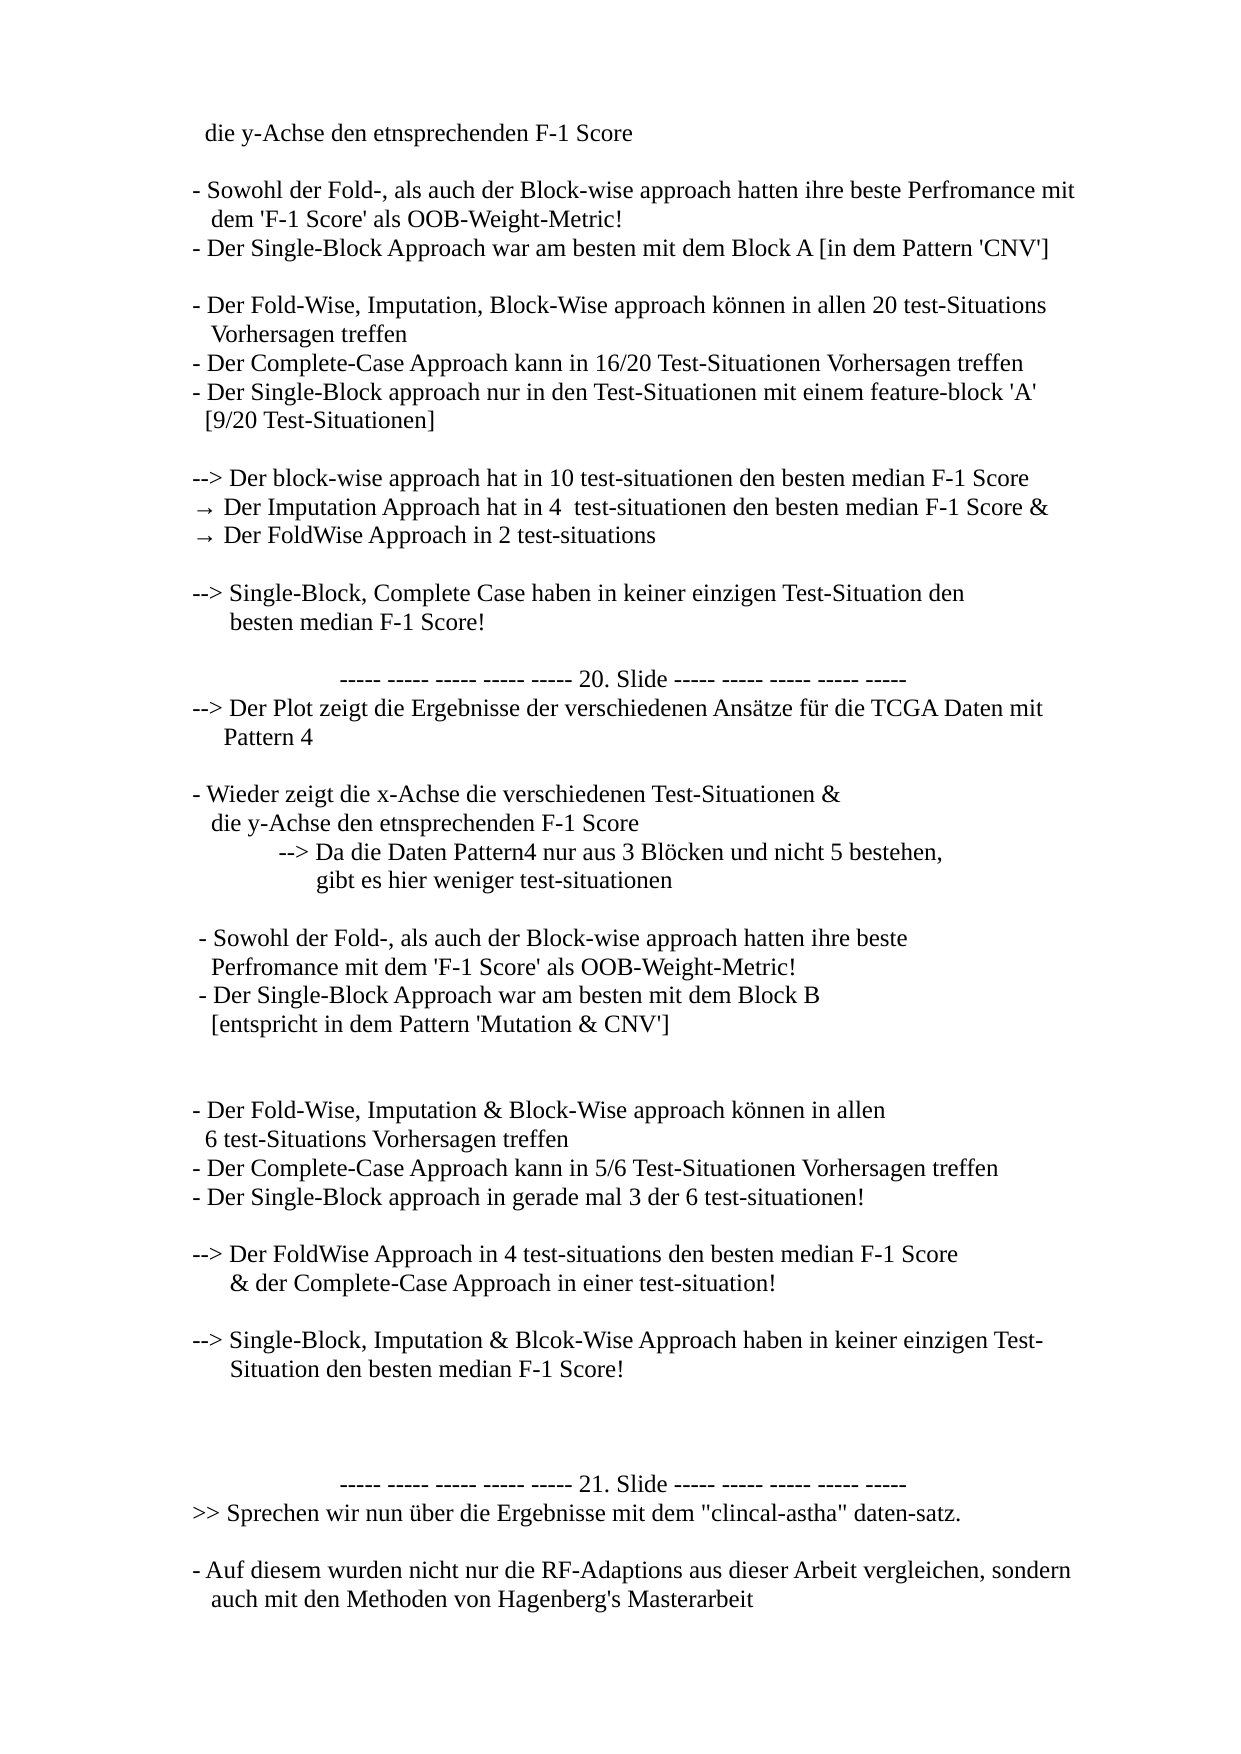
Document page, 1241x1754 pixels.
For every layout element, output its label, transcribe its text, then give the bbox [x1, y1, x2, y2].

text --> Da die Daten Pattern4 nur aus 3 Blöcken und nicht 5 bestehen, gibt es hier weniger test-situationen [118, 837, 1122, 894]
text → Der FoldWise Approach in 2 test-situations [118, 521, 1122, 549]
text --> Single-Block, Imputation & Blcok-Wise Approach haben in keiner einzigen Test- Situation den besten median F-1 Score! [118, 1326, 1122, 1383]
text → Der Imputation Approach hat in 4 test-situationen den besten median F-1 Score & [118, 492, 1122, 521]
text die y-Achse den etnsprechenden F-1 Score [118, 118, 1122, 147]
text --> Der block-wise approach hat in 10 test-situationen den besten median F-1 Score [118, 463, 1122, 492]
text - Sowohl der Fold-, als auch der Block-wise approach hatten ihre beste Perfromance mit dem 'F-1 Score' als OOB-Weight-Metric! [118, 176, 1122, 233]
text - Auf diesem wurden nicht nur die RF-Adaptions aus dieser Arbeit vergleichen, sondern auch mit den Methoden von Hagenberg's Masterarbeit [118, 1556, 1122, 1613]
text - Der Single-Block approach in gerade mal 3 der 6 test-situationen! [118, 1182, 1122, 1211]
text & der Complete-Case Approach in einer test-situation! [118, 1268, 1122, 1297]
text --> Der Plot zeigt die Ergebnisse der verschiedenen Ansätze für die TCGA Daten mit Pattern 4 [118, 693, 1122, 751]
text - Der Single-Block Approach war am besten mit dem Block B [entspricht in dem Pattern 'Mutation & CNV'] [118, 981, 1122, 1038]
text - Der Fold-Wise, Imputation, Block-Wise approach können in allen 20 test-Situations Vorhersagen treffen [118, 291, 1122, 348]
text ----- ----- ----- ----- ----- 21. Slide ----- ----- ----- ----- ----- [118, 1469, 1122, 1498]
text - Der Complete-Case Approach kann in 16/20 Test-Situationen Vorhersagen treffen [118, 348, 1122, 377]
text --> Der FoldWise Approach in 4 test-situations den besten median F-1 Score [118, 1239, 1122, 1268]
text ----- ----- ----- ----- ----- 20. Slide ----- ----- ----- ----- ----- [118, 664, 1122, 693]
text - Der Single-Block Approach war am besten mit dem Block A [in dem Pattern 'CNV'] [118, 233, 1122, 262]
text >> Sprechen wir nun über die Ergebnisse mit dem "clincal-astha" daten-satz. [118, 1498, 1122, 1527]
text - Sowohl der Fold-, als auch der Block-wise approach hatten ihre beste Perfromance mit dem 'F-1 Score' als OOB-Weight-Metric! [118, 923, 1122, 981]
text - Der Single-Block approach nur in den Test-Situationen mit einem feature-block 'A' [9/20 Test-Situationen] [118, 377, 1122, 434]
text --> Single-Block, Complete Case haben in keiner einzigen Test-Situation den besten median F-1 Score! [118, 578, 1122, 636]
text - Wieder zeigt die x-Achse die verschiedenen Test-Situationen & die y-Achse den etnsprechenden F-1 Score [118, 779, 1122, 837]
text - Der Fold-Wise, Imputation & Block-Wise approach können in allen 6 test-Situations Vorhersagen treffen [118, 1096, 1122, 1153]
text - Der Complete-Case Approach kann in 5/6 Test-Situationen Vorhersagen treffen [118, 1153, 1122, 1182]
